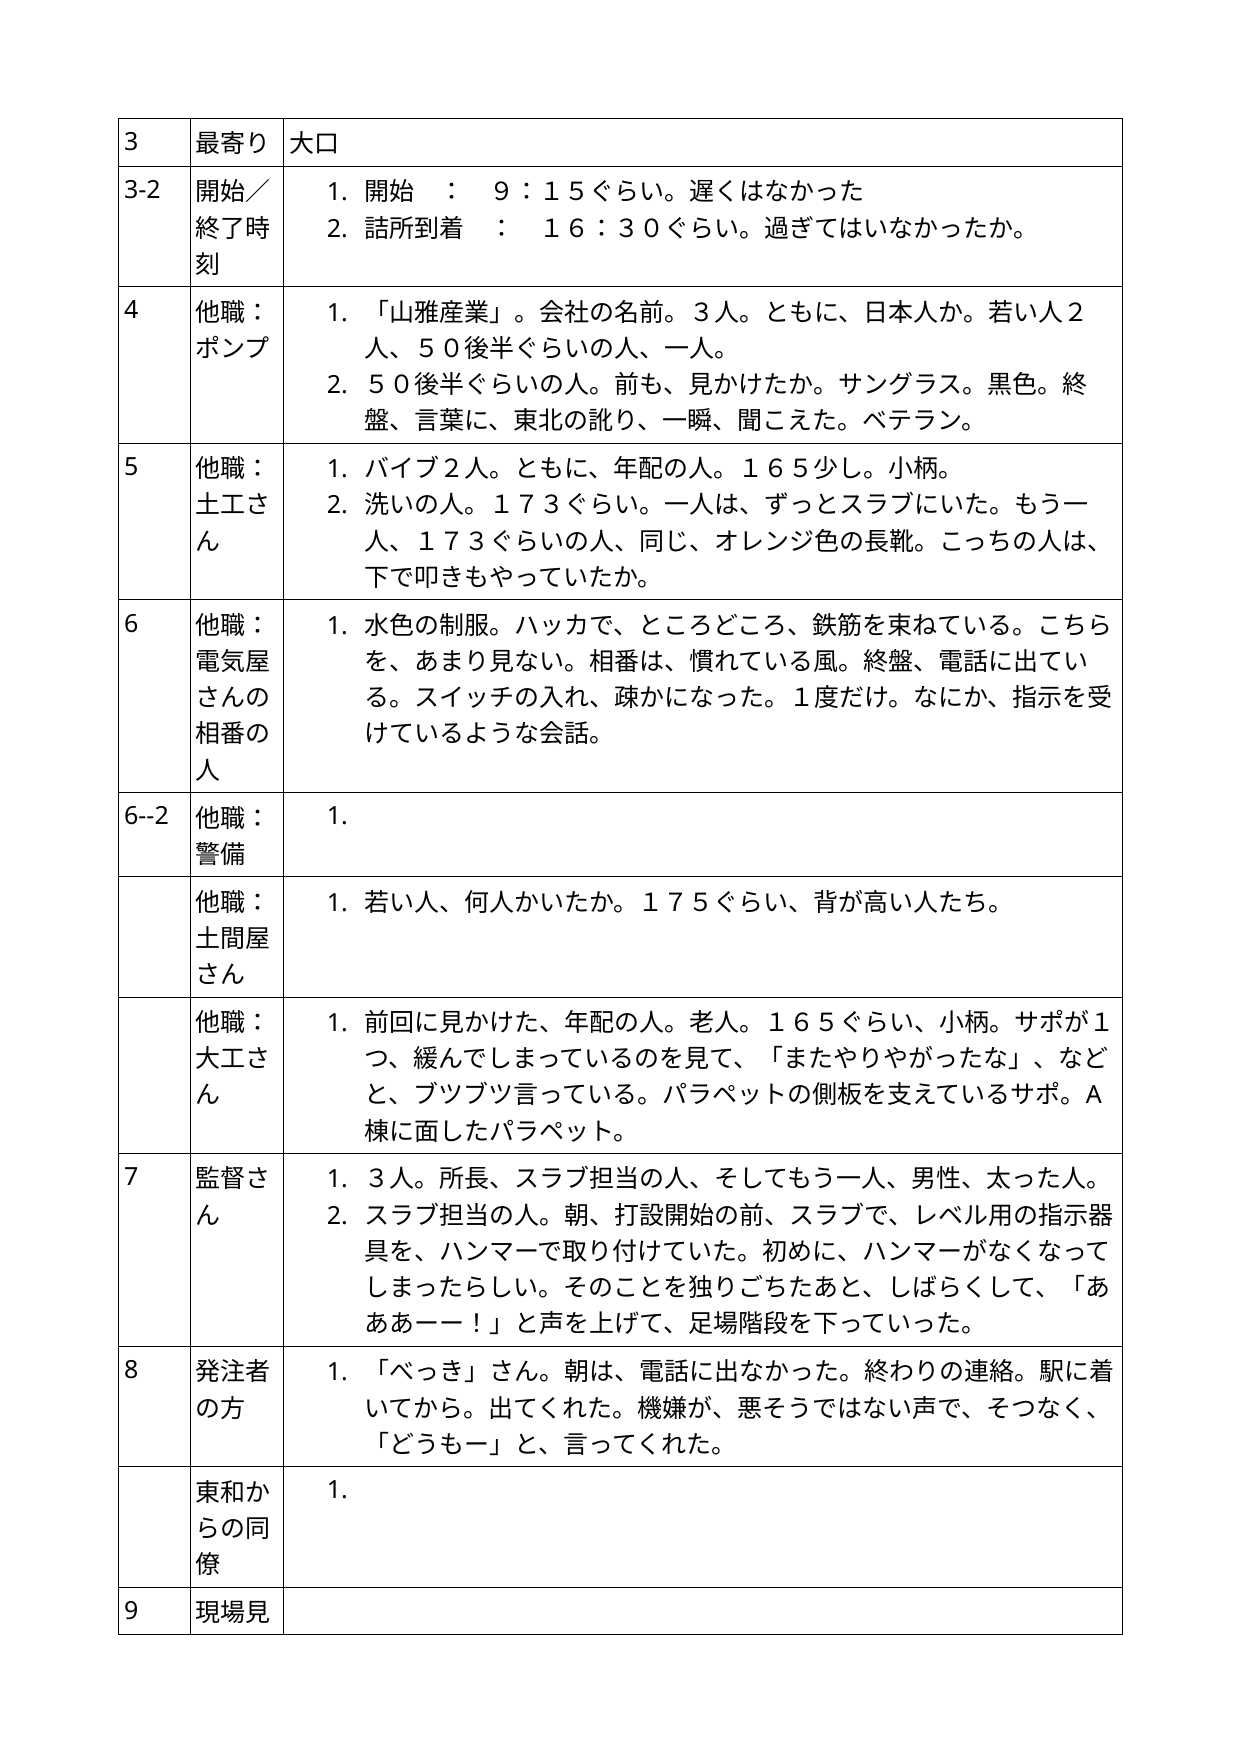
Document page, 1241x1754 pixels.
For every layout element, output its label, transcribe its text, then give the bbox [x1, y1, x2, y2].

table_cell 4 [119, 287, 190, 443]
table_cell 現場見 [191, 1588, 283, 1634]
table_cell 8 [119, 1347, 190, 1466]
table_cell 他職：土工さん [191, 444, 283, 599]
table_cell 他職：電気屋さんの相番の人 [191, 600, 283, 792]
table_cell [284, 1588, 1122, 1634]
table_cell 最寄り [191, 119, 283, 166]
table_cell 水色の制服。ハッカで、ところどころ、鉄筋を束ねている。こちらを、あまり見ない。相番は、慣れている風。終盤、電話に出ている。スイッチの入れ、疎かになった。１度だけ。なにか、指示を受けているような会話。 [284, 600, 1122, 792]
table_cell 6 [119, 600, 190, 792]
table_cell 若い人、何人かいたか。１７５ぐらい、背が高い人たち。 [284, 877, 1122, 997]
table_cell 他職：土間屋さん [191, 877, 283, 997]
table_cell [119, 877, 190, 997]
table_cell 「山雅産業」。会社の名前。３人。ともに、日本人か。若い人２人、５０後半ぐらいの人、一人。 ５０後半ぐらいの人。前も、見かけたか。サングラス。黒色。終盤、言葉に、東北の訛り、一瞬、聞こえた。ベテラン。 [284, 287, 1122, 443]
table_cell バイブ２人。ともに、年配の人。１６５少し。小柄。 洗いの人。１７３ぐらい。一人は、ずっとスラブにいた。もう一人、１７３ぐらいの人、同じ、オレンジ色の長靴。こっちの人は、下で叩きもやっていたか。 [284, 444, 1122, 599]
table_cell 東和からの同僚 [191, 1467, 283, 1587]
table_cell 監督さん [191, 1154, 283, 1346]
table_cell 発注者の方 [191, 1347, 283, 1466]
table_cell [119, 1467, 190, 1587]
table_cell 6--2 [119, 793, 190, 876]
table_cell [284, 1467, 1122, 1587]
table_cell 「べっき」さん。朝は、電話に出なかった。終わりの連絡。駅に着いてから。出てくれた。機嫌が、悪そうではない声で、そつなく、「どうもー」と、言ってくれた。 [284, 1347, 1122, 1466]
table_cell 前回に見かけた、年配の人。老人。１６５ぐらい、小柄。サポが１つ、緩んでしまっているのを見て、「またやりやがったな」、などと、ブツブツ言っている。パラペットの側板を支えているサポ。A棟に面したパラペット。 [284, 998, 1122, 1153]
table_cell 3 [119, 119, 190, 166]
table_cell 5 [119, 444, 190, 599]
table_cell 他職：警備 [191, 793, 283, 876]
table_cell 開始／終了時刻 [191, 167, 283, 286]
table_cell [119, 998, 190, 1153]
table_cell 9 [119, 1588, 190, 1634]
table_cell 開始 ： ９：１５ぐらい。遅くはなかった 詰所到着 ： １６：３０ぐらい。過ぎてはいなかったか。 [284, 167, 1122, 286]
table_cell 他職：ポンプ [191, 287, 283, 443]
table_cell 他職：大工さん [191, 998, 283, 1153]
table_cell [284, 793, 1122, 876]
table_cell 7 [119, 1154, 190, 1346]
table_cell 大口 [284, 119, 1122, 166]
table_cell ３人。所長、スラブ担当の人、そしてもう一人、男性、太った人。 スラブ担当の人。朝、打設開始の前、スラブで、レベル用の指示器具を、ハンマーで取り付けていた。初めに、ハンマーがなくなってしまったらしい。そのことを独りごちたあと、しばらくして、「あああーー！」と声を上げて、足場階段を下っていった。 [284, 1154, 1122, 1346]
table_cell 3-2 [119, 167, 190, 286]
